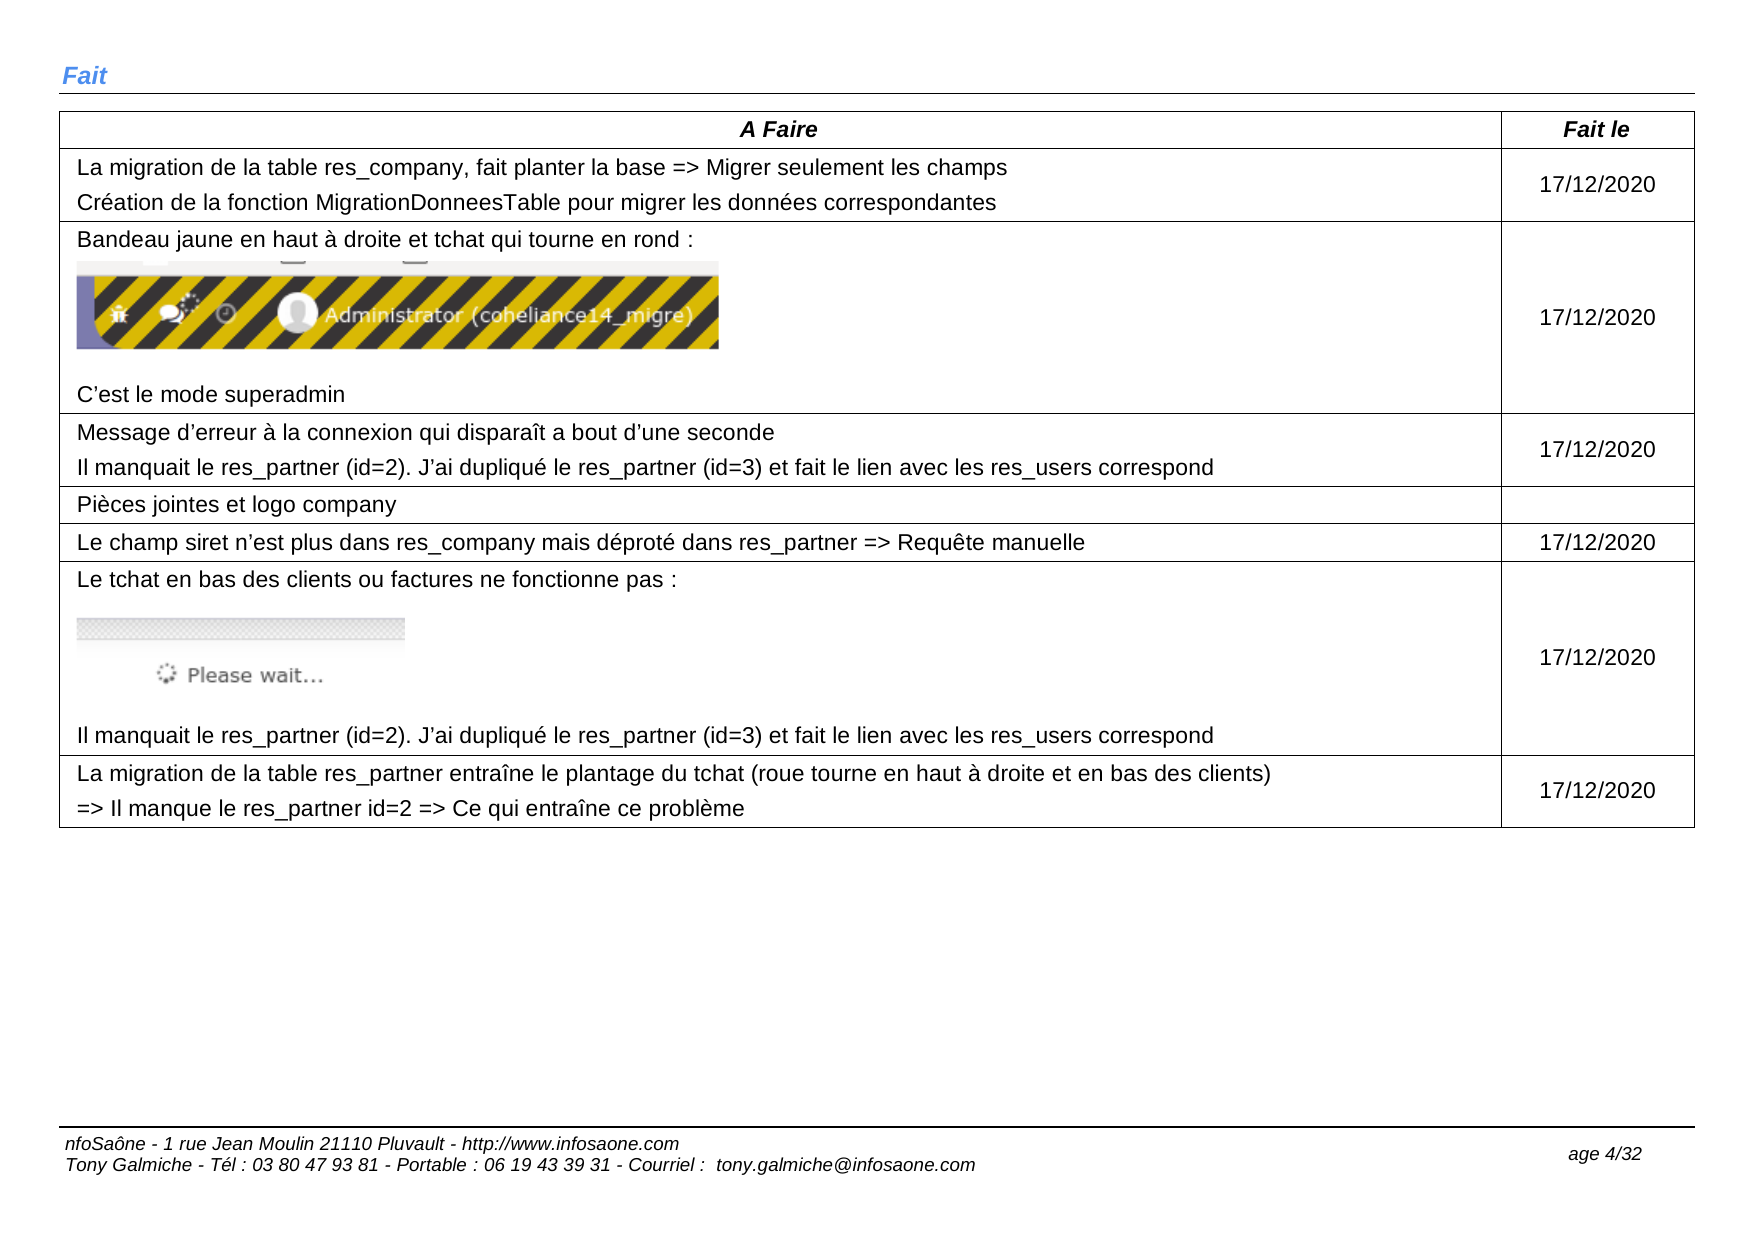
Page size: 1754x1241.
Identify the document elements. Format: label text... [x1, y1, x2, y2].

table_cell [1502, 487, 1694, 523]
table_cell Le tchat en bas des clients ou factures ne fonctionne pas : Il manquait le res_partner (id=2). J’ai dupliqué le res_partner (id=3) et fait le lien avec les res_users correspond [60, 562, 1501, 755]
table_cell 17/12/2020 [1502, 562, 1694, 755]
table_cell Bandeau jaune en haut à droite et tchat qui tourne en rond : C’est le mode superadmin [60, 222, 1501, 413]
table_cell 17/12/2020 [1502, 756, 1694, 827]
table_cell Message d’erreur à la connexion qui disparaît a bout d’une seconde Il manquait le res_partner (id=2). J’ai dupliqué le res_partner (id=3) et fait le lien avec les res_users correspond [60, 414, 1501, 486]
table_cell Pièces jointes et logo company [60, 487, 1501, 523]
table_header A Faire [60, 112, 1501, 148]
table_header Fait le [1502, 112, 1694, 148]
table_cell 17/12/2020 [1502, 414, 1694, 486]
table_cell La migration de la table res_partner entraîne le plantage du tchat (roue tourne en haut à droite et en bas des clients) => Il manque le res_partner id=2 => Ce qui entraîne ce problème [60, 756, 1501, 827]
picture [76, 261, 719, 373]
table_cell 17/12/2020 [1502, 524, 1694, 561]
table_cell 17/12/2020 [1502, 222, 1694, 413]
table_cell Le champ siret n’est plus dans res_company mais déproté dans res_partner => Requête manuelle [60, 524, 1501, 561]
picture [76, 601, 405, 714]
table_cell 17/12/2020 [1502, 149, 1694, 221]
subtitle Fait [59, 59, 1695, 93]
table_cell La migration de la table res_company, fait planter la base => Migrer seulement les champs Création de la fonction MigrationDonneesTable pour migrer les données correspondantes [60, 149, 1501, 221]
